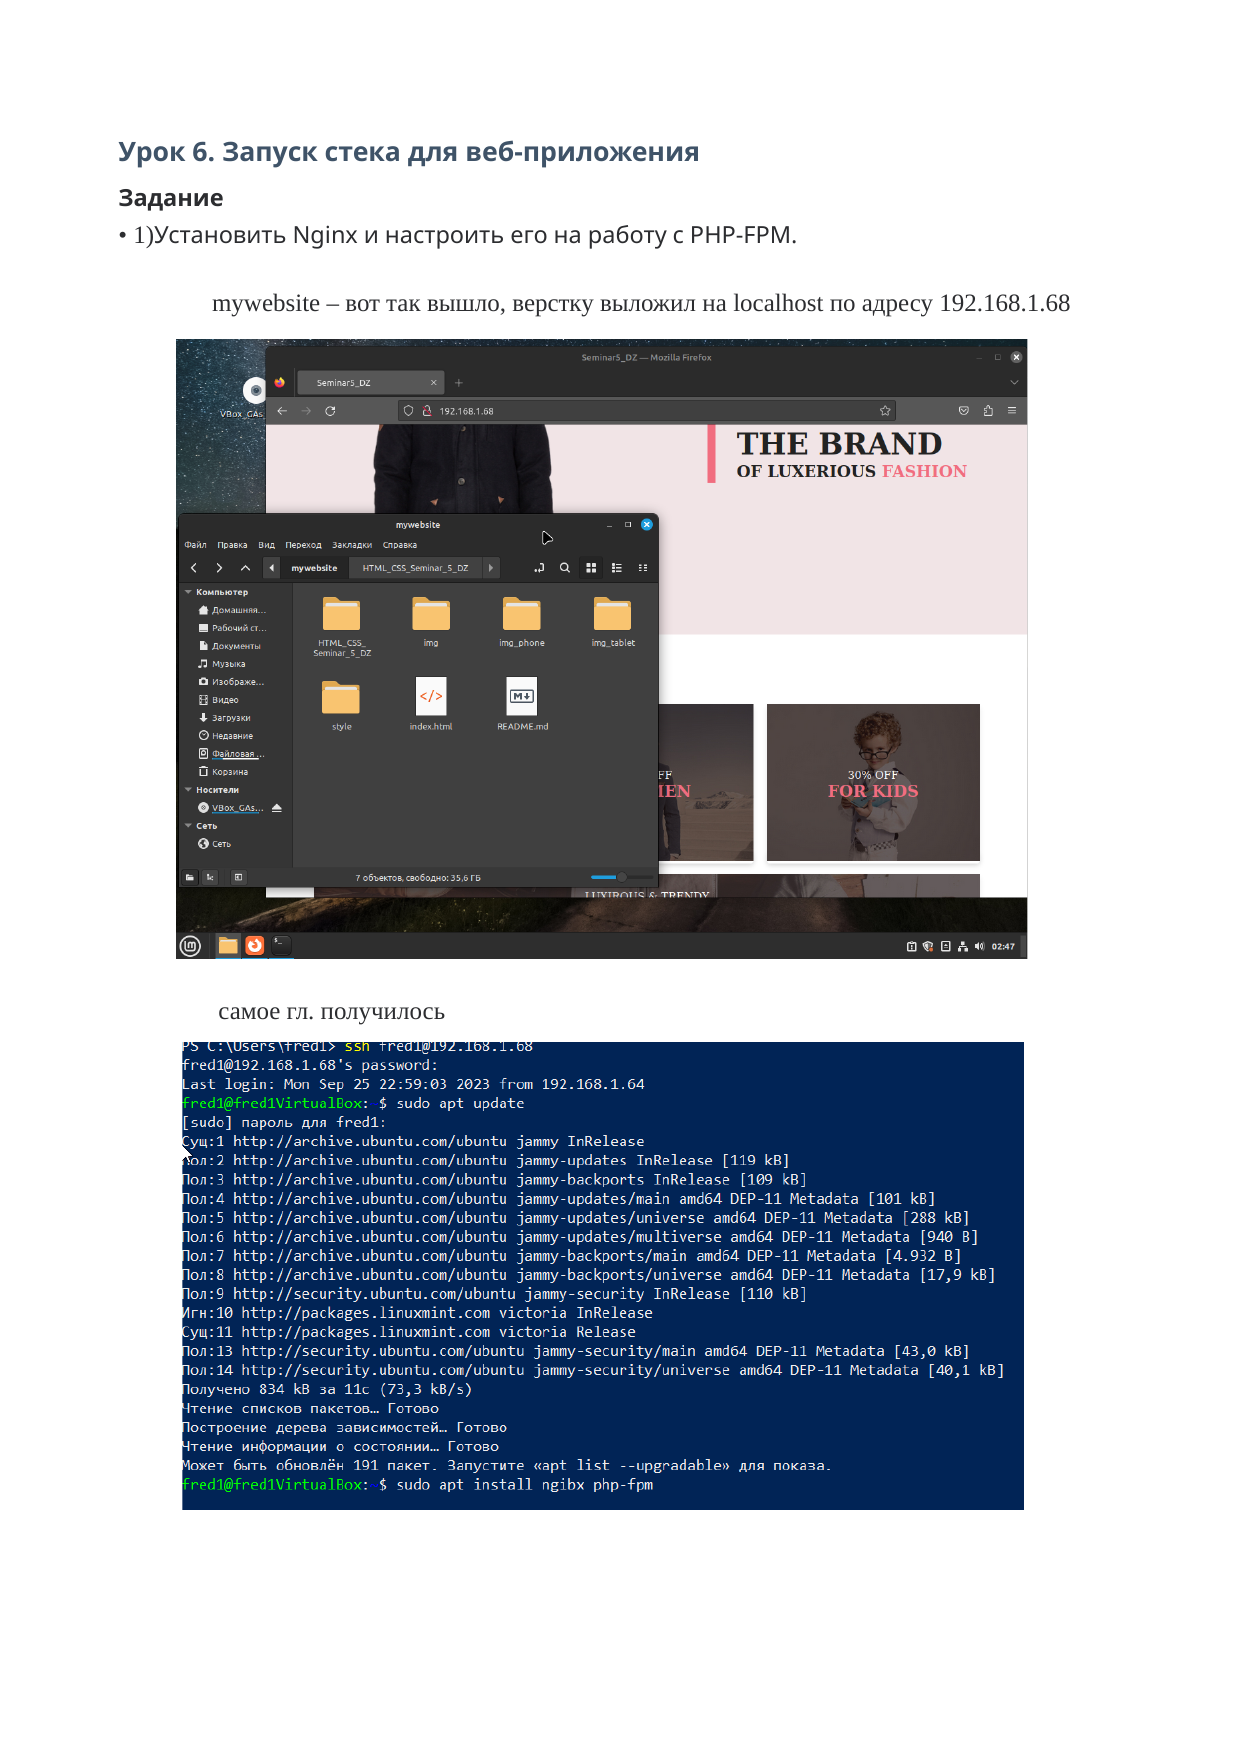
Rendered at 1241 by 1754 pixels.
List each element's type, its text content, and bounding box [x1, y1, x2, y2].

picture [176, 339, 1028, 959]
text Задание [118, 181, 1122, 213]
text • 1)Установить Nginx и настроить его на работу с PHP-FPM. [118, 218, 1122, 250]
text самое гл. получилось [118, 996, 1122, 1025]
subtitle Урок 6. Запуск стека для веб-приложения [118, 133, 1122, 169]
text mywebsite – вот так вышло, верстку выложил на localhost по адресу 192.168.1.68 [118, 288, 1122, 317]
picture [182, 1042, 1024, 1510]
